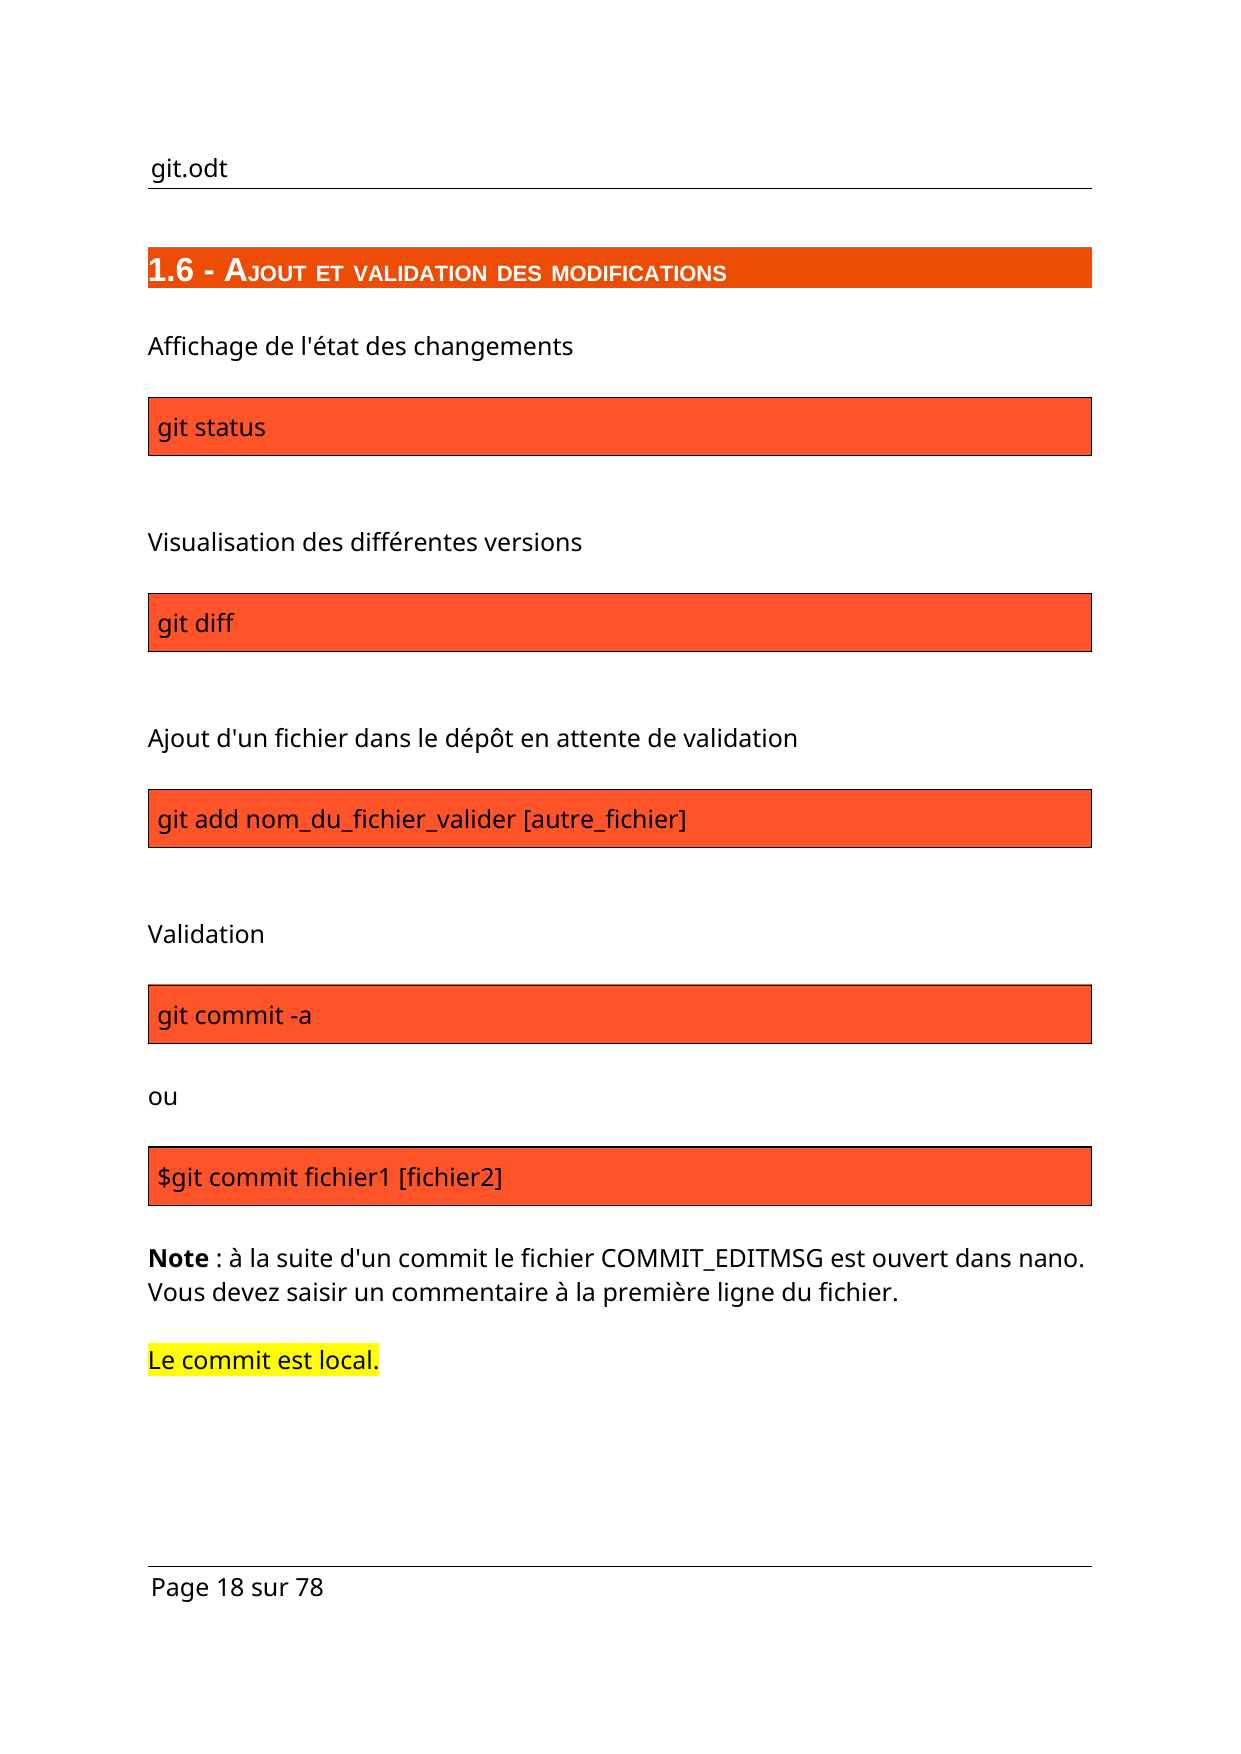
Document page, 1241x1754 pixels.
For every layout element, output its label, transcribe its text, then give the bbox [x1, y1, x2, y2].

text Affichage de l'état des changements [148, 329, 1092, 363]
text git diff [149, 594, 1091, 651]
subtitle - Ajout et validation des modifications [148, 248, 1092, 288]
text Le commit est local. [148, 1342, 1092, 1376]
text git status [149, 398, 1091, 455]
text Note : à la suite d'un commit le fichier COMMIT_EDITMSG est ouvert dans nano. Vous devez saisir un commentaire à la première ligne du fichier. [148, 1240, 1092, 1308]
text Visualisation des différentes versions [148, 524, 1092, 559]
text Validation [148, 916, 1092, 951]
text git commit -a [149, 986, 1091, 1043]
text git add nom_du_fichier_valider [autre_fichier] [149, 790, 1091, 847]
text $git commit fichier1 [fichier2] [149, 1148, 1091, 1205]
text Ajout d'un fichier dans le dépôt en attente de validation [148, 721, 1092, 754]
text ou [148, 1078, 1092, 1112]
